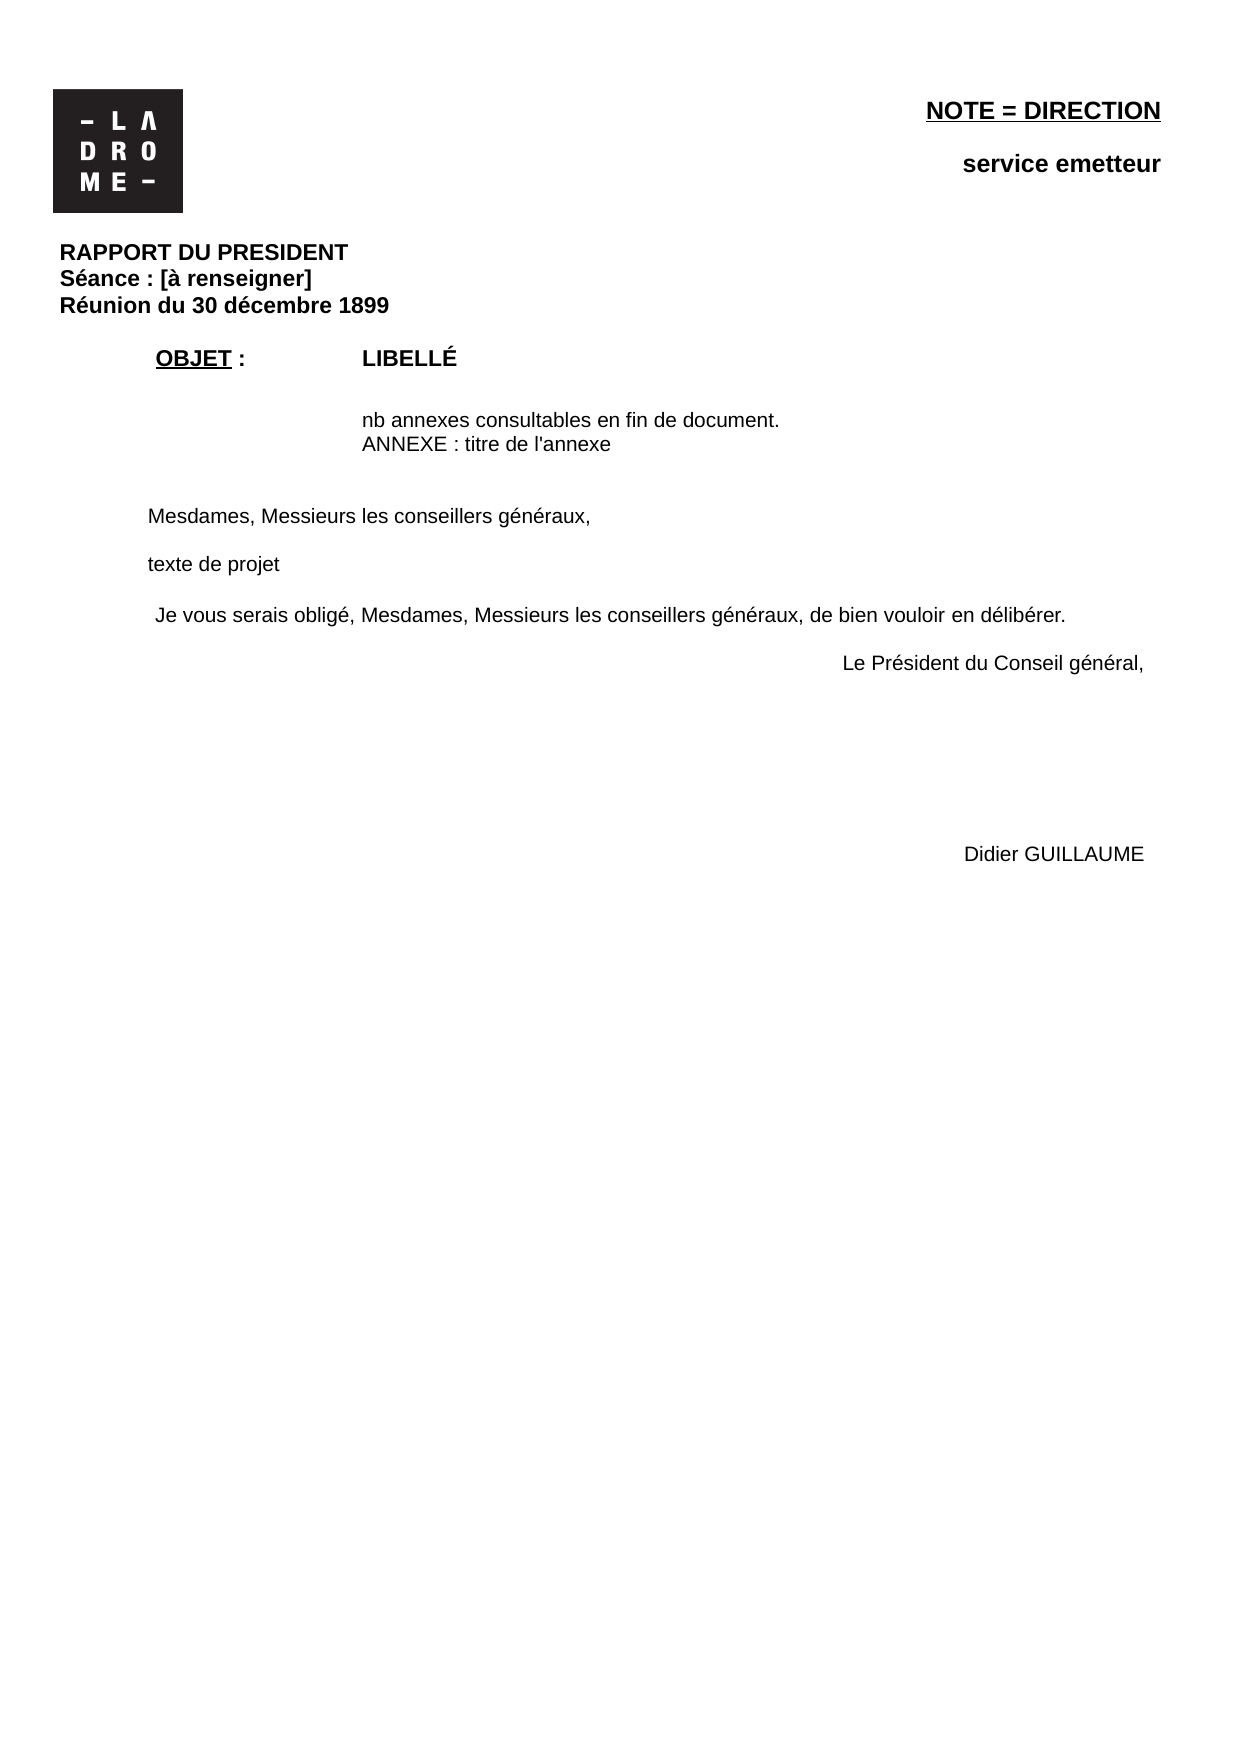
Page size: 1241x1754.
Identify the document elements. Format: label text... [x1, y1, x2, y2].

table_header [46, 89, 53, 213]
picture [53, 88, 183, 213]
table_header Objet : [148, 345, 354, 408]
table_header libellé [354, 345, 1152, 408]
table_cell Aucune annexe. nb annexes consultables en fin de document. ANNEXE : titre de l'annexe [354, 408, 1152, 456]
table_cell [148, 408, 354, 456]
table_header Je vous serais obligé, Mesdames, Messieurs les conseillers généraux, de bien vouloir en délibérer. Le Président du Conseil général, Didier GUILLAUME [148, 603, 1152, 866]
table_header [583, 213, 1152, 344]
table_header note = direction service emetteur [583, 89, 1168, 213]
text texte de projet [148, 552, 1152, 576]
text Mesdames, Messieurs les conseillers généraux, [148, 504, 1152, 528]
table_header RAPPORT DU PRESIDENT Séance : [à renseigner] Réunion du 30 décembre 1899 [46, 213, 583, 344]
table_header [183, 89, 583, 213]
